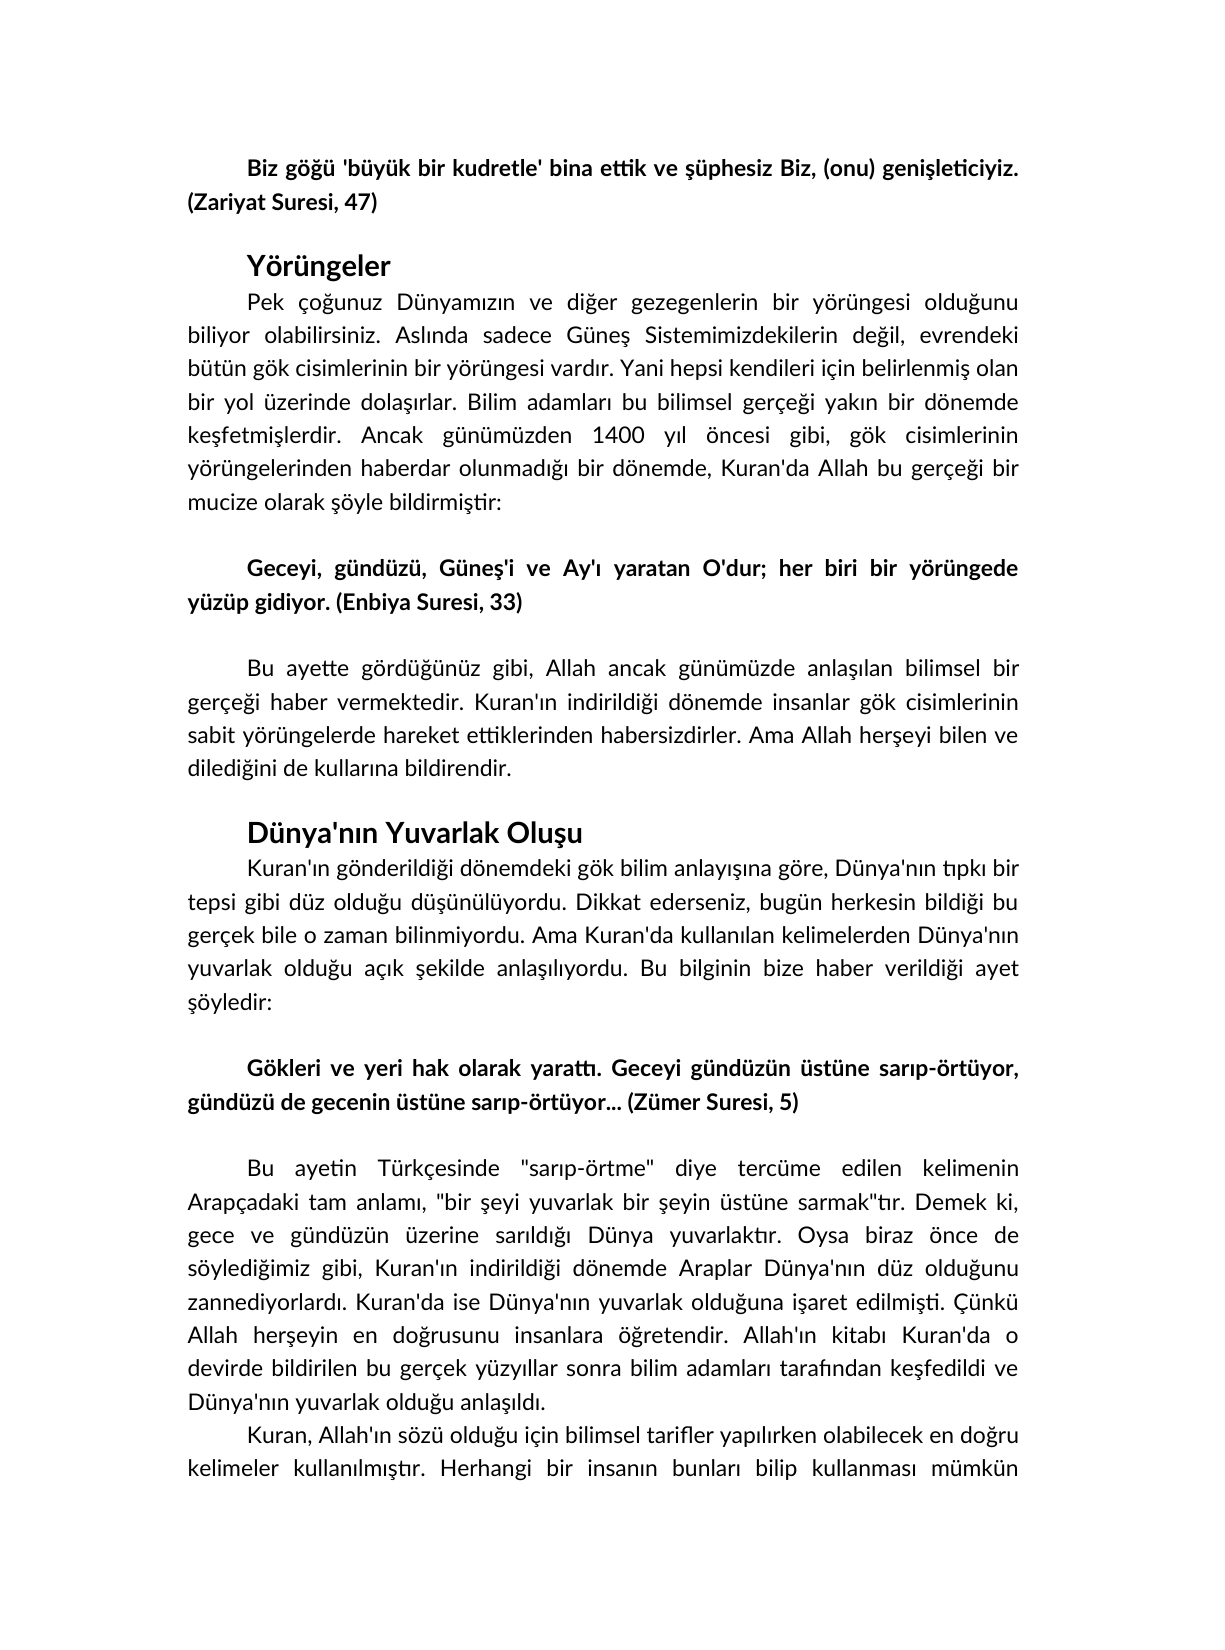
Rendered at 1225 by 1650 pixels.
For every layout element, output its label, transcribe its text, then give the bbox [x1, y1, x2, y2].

text Kuran'ın gönderildiği dönemdeki gök bilim anlayışına göre, Dünya'nın tıpkı bir tepsi gibi düz olduğu düşünülüyordu. Dikkat ederseniz, bugün herkesin bildiği bu gerçek bile o zaman bilinmiyordu. Ama Kuran'da kullanılan kelimelerden Dünya'nın yuvarlak olduğu açık şekilde anlaşılıyordu. Bu bilginin bize haber verildiği ayet şöyledir: [187, 850, 1020, 1017]
text Kuran, Allah'ın sözü olduğu için bilimsel tarifler yapılırken olabilecek en doğru kelimeler kullanılmıştır. Herhangi bir insanın bunları bilip kullanması mümkün [187, 1417, 1020, 1483]
text Gökleri ve yeri hak olarak yarattı. Geceyi gündüzün üstüne sarıp-örtüyor, gündüzü de gecenin üstüne sarıp-örtüyor... (Zümer Suresi, 5) [187, 1050, 1020, 1117]
text Geceyi, gündüzü, Güneş'i ve Ay'ı yaratan O'dur; her biri bir yörüngede yüzüp gidiyor. (Enbiya Suresi, 33) [187, 550, 1020, 617]
text Biz göğü 'büyük bir kudretle' bina ettik ve şüphesiz Biz, (onu) genişleticiyiz. (Zariyat Suresi, 47) [187, 150, 1020, 217]
text Pek çoğunuz Dünyamızın ve diğer gezegenlerin bir yörüngesi olduğunu biliyor olabilirsiniz. Aslında sadece Güneş Sistemimizdekilerin değil, evrendeki bütün gök cisimlerinin bir yörüngesi vardır. Yani hepsi kendileri için belirlenmiş olan bir yol üzerinde dolaşırlar. Bilim adamları bu bilimsel gerçeği yakın bir dönemde keşfetmişlerdir. Ancak günümüzden 1400 yıl öncesi gibi, gök cisimlerinin yörüngelerinden haberdar olunmadığı bir dönemde, Kuran'da Allah bu gerçeği bir mucize olarak şöyle bildirmiştir: [187, 283, 1020, 517]
text Yörüngeler [187, 250, 1020, 283]
text Dünya'nın Yuvarlak Oluşu [187, 817, 1020, 850]
text Bu ayetin Türkçesinde "sarıp-örtme" diye tercüme edilen kelimenin Arapçadaki tam anlamı, "bir şeyi yuvarlak bir şeyin üstüne sarmak"tır. Demek ki, gece ve gündüzün üzerine sarıldığı Dünya yuvarlaktır. Oysa biraz önce de söylediğimiz gibi, Kuran'ın indirildiği dönemde Araplar Dünya'nın düz olduğunu zannediyorlardı. Kuran'da ise Dünya'nın yuvarlak olduğuna işaret edilmişti. Çünkü Allah herşeyin en doğrusunu insanlara öğretendir. Allah'ın kitabı Kuran'da o devirde bildirilen bu gerçek yüzyıllar sonra bilim adamları tarafından keşfedildi ve Dünya'nın yuvarlak olduğu anlaşıldı. [187, 1150, 1020, 1417]
text Bu ayette gördüğünüz gibi, Allah ancak günümüzde anlaşılan bilimsel bir gerçeği haber vermektedir. Kuran'ın indirildiği dönemde insanlar gök cisimlerinin sabit yörüngelerde hareket ettiklerinden habersizdirler. Ama Allah herşeyi bilen ve dilediğini de kullarına bildirendir. [187, 650, 1020, 783]
